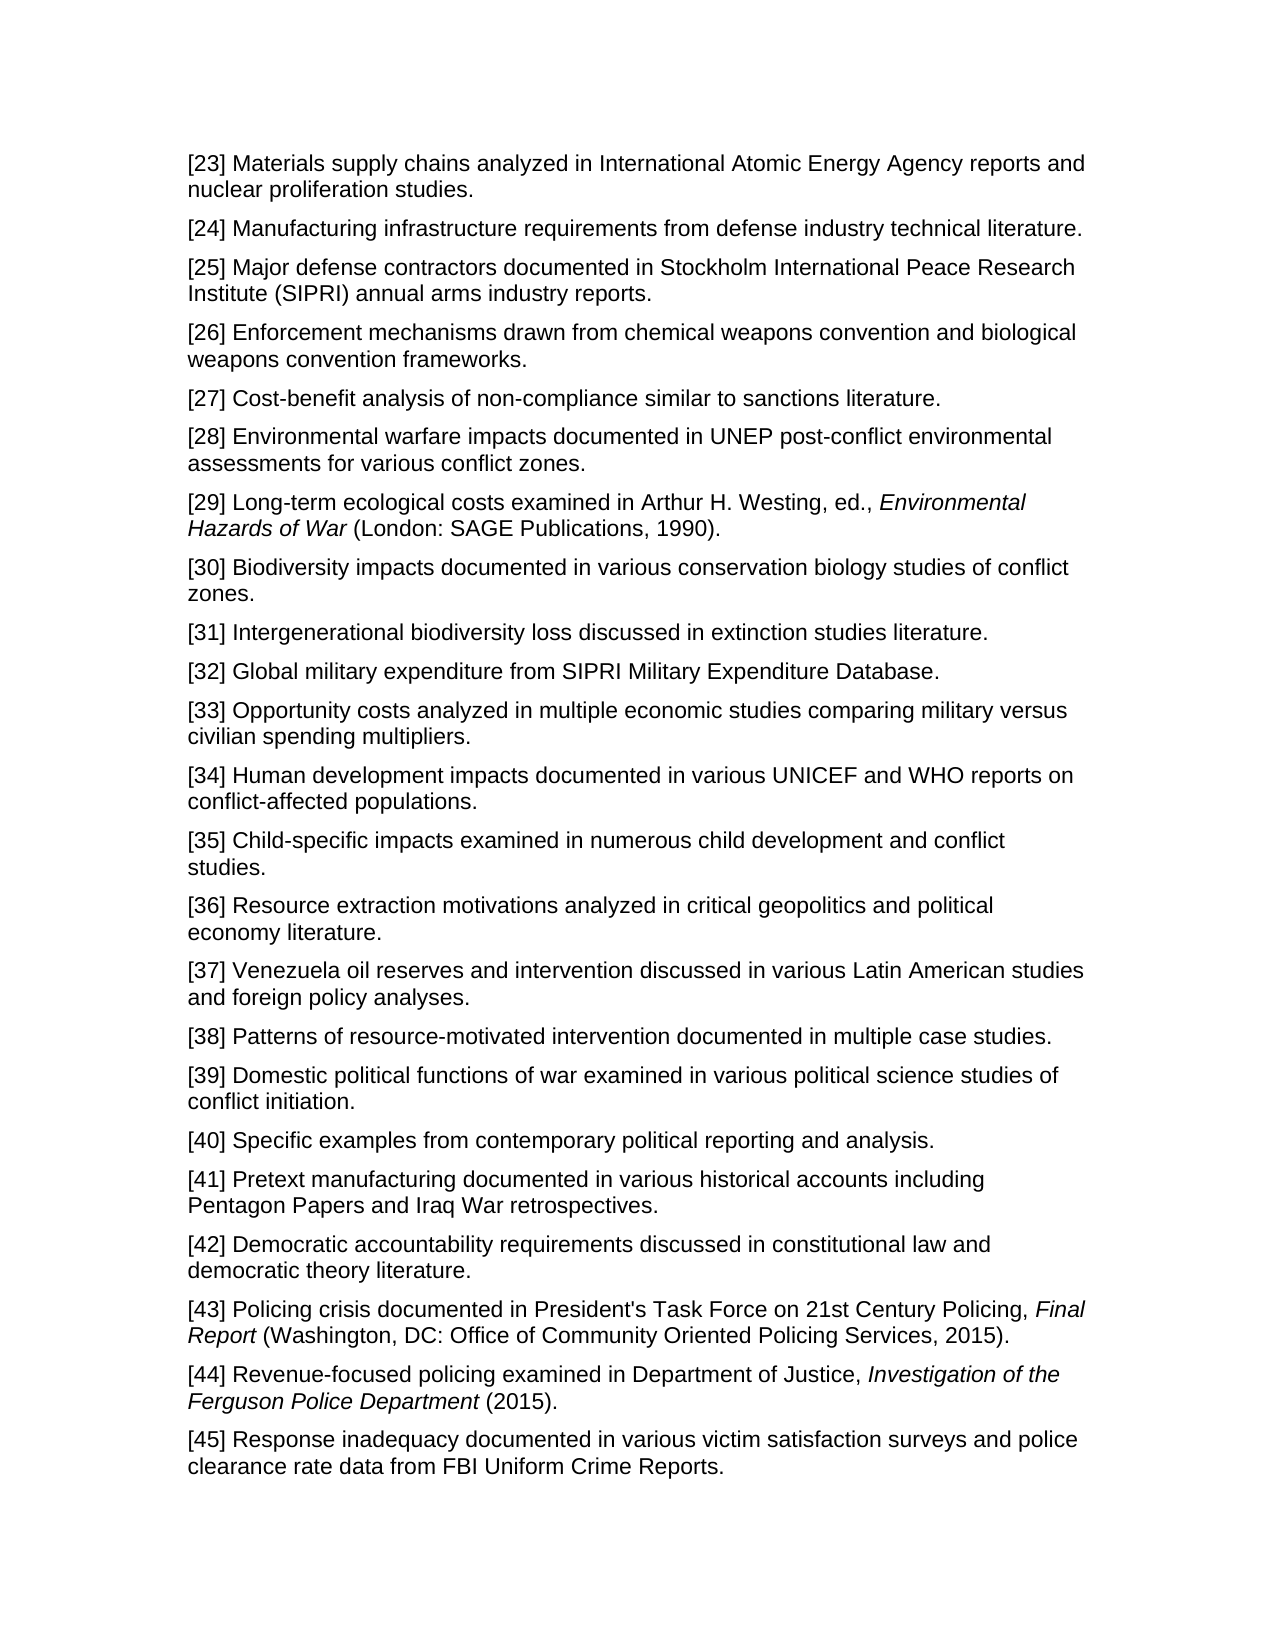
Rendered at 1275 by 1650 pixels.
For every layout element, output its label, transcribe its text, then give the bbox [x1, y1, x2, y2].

text [25] Major defense contractors documented in Stockholm International Peace Research Institute (SIPRI) annual arms industry reports. [187, 254, 1087, 307]
text [24] Manufacturing infrastructure requirements from defense industry technical literature. [187, 215, 1087, 242]
text [34] Human development impacts documented in various UNICEF and WHO reports on conflict-affected populations. [187, 762, 1087, 814]
text [37] Venezuela oil reserves and intervention discussed in various Latin American studies and foreign policy analyses. [187, 957, 1087, 1010]
text [23] Materials supply chains analyzed in International Atomic Energy Agency reports and nuclear proliferation studies. [187, 150, 1087, 203]
text [41] Pretext manufacturing documented in various historical accounts including Pentagon Papers and Iraq War retrospectives. [187, 1166, 1087, 1218]
text [45] Response inadequacy documented in various victim satisfaction surveys and police clearance rate data from FBI Uniform Crime Reports. [187, 1426, 1087, 1479]
text [36] Resource extraction motivations analyzed in critical geopolitics and political economy literature. [187, 892, 1087, 945]
text [40] Specific examples from contemporary political reporting and analysis. [187, 1127, 1087, 1153]
text [43] Policing crisis documented in President's Task Force on 21st Century Policing, Final Report (Washington, DC: Office of Community Oriented Policing Services, 2015). [187, 1296, 1087, 1349]
text [29] Long-term ecological costs examined in Arthur H. Westing, ed., Environmental Hazards of War (London: SAGE Publications, 1990). [187, 488, 1087, 541]
text [32] Global military expenditure from SIPRI Military Expenditure Database. [187, 658, 1087, 684]
text [28] Environmental warfare impacts documented in UNEP post-conflict environmental assessments for various conflict zones. [187, 423, 1087, 476]
text [33] Opportunity costs analyzed in multiple economic studies comparing military versus civilian spending multipliers. [187, 697, 1087, 749]
text [30] Biodiversity impacts documented in various conservation biology studies of conflict zones. [187, 554, 1087, 606]
text [44] Revenue-focused policing examined in Department of Justice, Investigation of the Ferguson Police Department (2015). [187, 1361, 1087, 1414]
text [39] Domestic political functions of war examined in various political science studies of conflict initiation. [187, 1062, 1087, 1114]
text [31] Intergenerational biodiversity loss discussed in extinction studies literature. [187, 619, 1087, 645]
text [38] Patterns of resource-motivated intervention documented in multiple case studies. [187, 1023, 1087, 1049]
text [35] Child-specific impacts examined in numerous child development and conflict studies. [187, 827, 1087, 880]
text [42] Democratic accountability requirements discussed in constitutional law and democratic theory literature. [187, 1231, 1087, 1283]
text [26] Enforcement mechanisms drawn from chemical weapons convention and biological weapons convention frameworks. [187, 319, 1087, 372]
text [27] Cost-benefit analysis of non-compliance similar to sanctions literature. [187, 384, 1087, 411]
